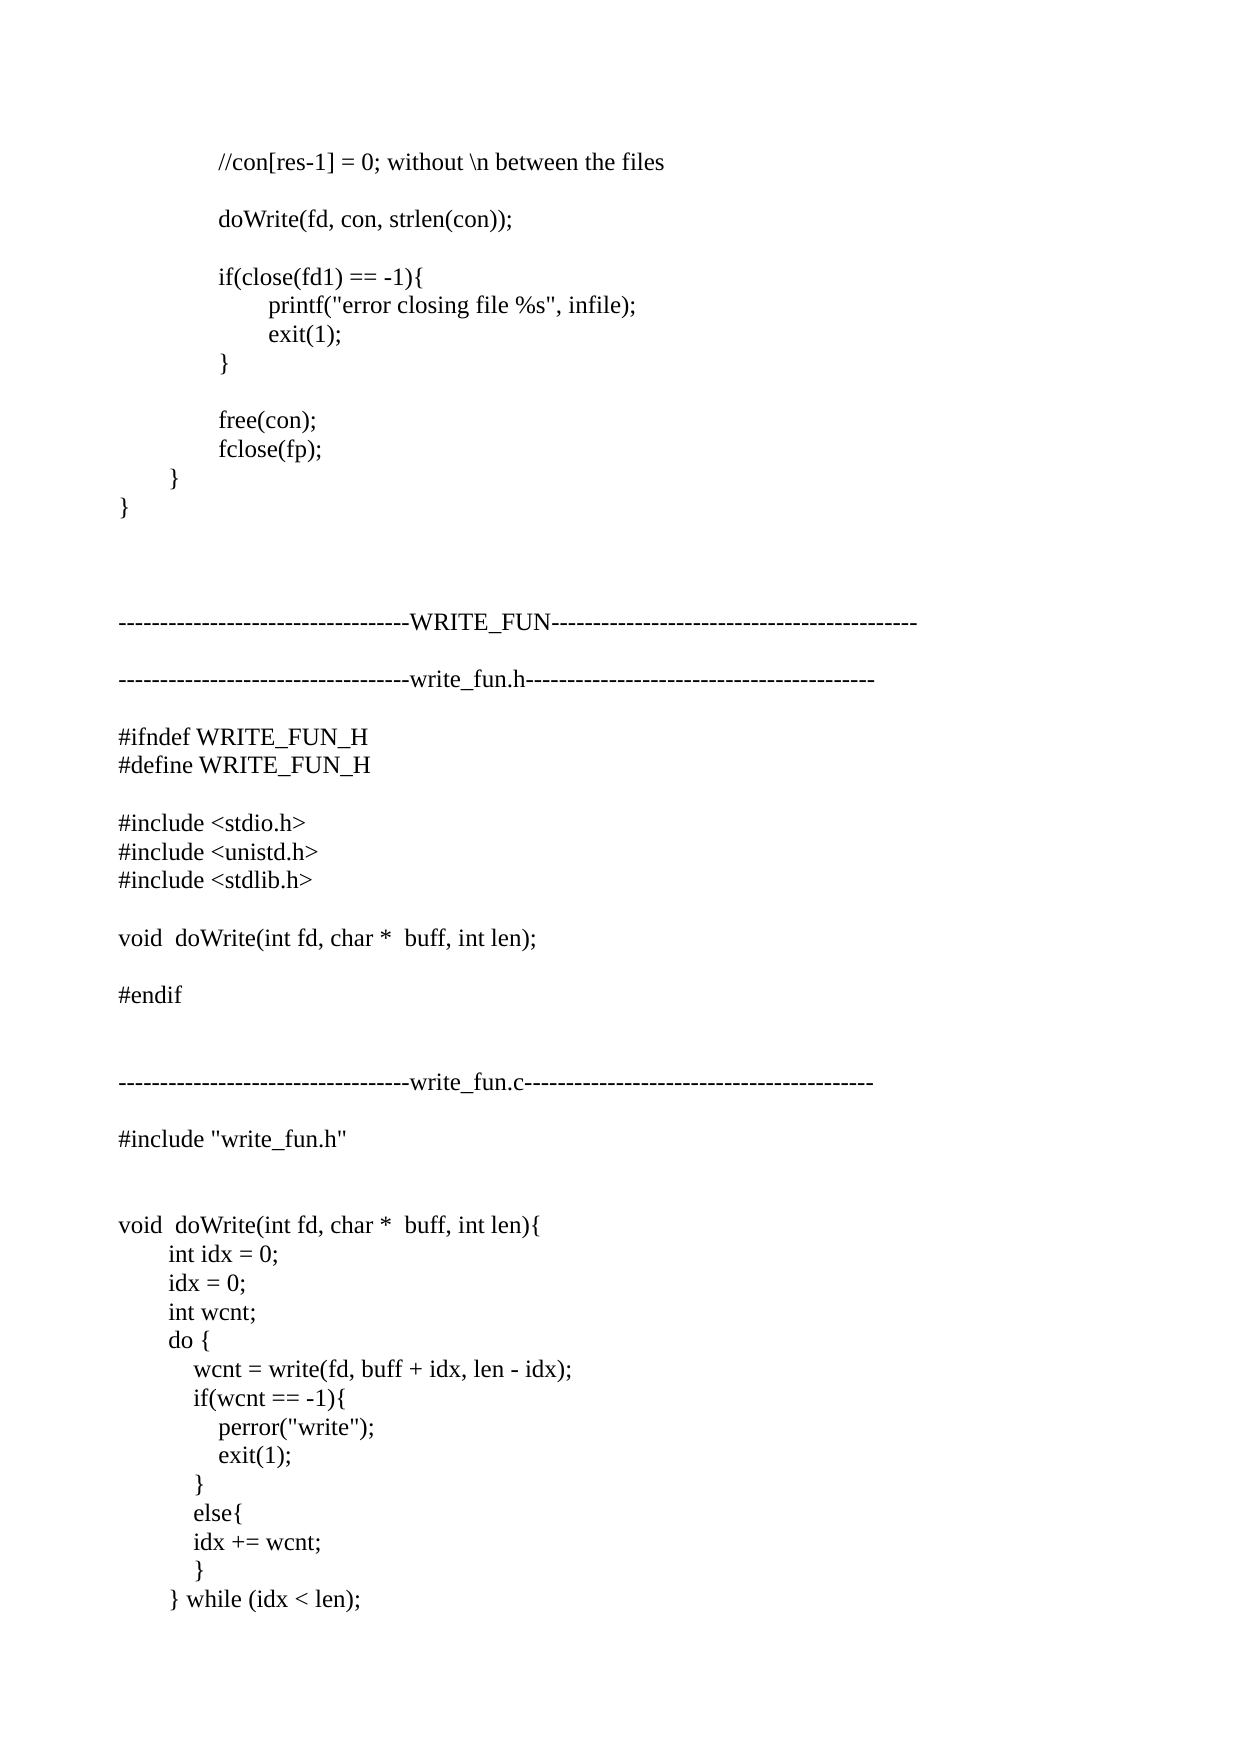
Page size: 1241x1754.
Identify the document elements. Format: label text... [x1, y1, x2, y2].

text } [118, 1556, 1122, 1584]
text do { [118, 1326, 1122, 1354]
text fclose(fp); [118, 434, 1122, 463]
text } [118, 348, 1122, 377]
text } while (idx < len); [118, 1584, 1122, 1613]
text #endif [118, 981, 1122, 1009]
text free(con); [118, 406, 1122, 434]
text -----------------------------------write_fun.h------------------------------------------ [118, 664, 1122, 693]
text void doWrite(int fd, char * buff, int len); [118, 923, 1122, 952]
text doWrite(fd, con, strlen(con)); [118, 204, 1122, 233]
text } [118, 463, 1122, 492]
text #ifndef WRITE_FUN_H [118, 722, 1122, 751]
text -----------------------------------write_fun.c------------------------------------------ [118, 1067, 1122, 1096]
text perror("write"); [118, 1412, 1122, 1441]
text -----------------------------------WRITE_FUN-------------------------------------------- [118, 607, 1122, 636]
text idx += wcnt; [118, 1527, 1122, 1556]
text if(close(fd1) == -1){ [118, 262, 1122, 291]
text //con[res-1] = 0; without \n between the files [118, 147, 1122, 176]
text int wcnt; [118, 1297, 1122, 1326]
text #define WRITE_FUN_H [118, 751, 1122, 779]
text void doWrite(int fd, char * buff, int len){ [118, 1211, 1122, 1239]
text int idx = 0; [118, 1239, 1122, 1268]
text } [118, 1469, 1122, 1498]
text idx = 0; [118, 1268, 1122, 1297]
text #include <stdlib.h> [118, 866, 1122, 894]
text wcnt = write(fd, buff + idx, len - idx); [118, 1354, 1122, 1383]
text #include "write_fun.h" [118, 1124, 1122, 1153]
text exit(1); [118, 1441, 1122, 1469]
text #include <stdio.h> [118, 808, 1122, 837]
text } [118, 492, 1122, 521]
text #include <unistd.h> [118, 837, 1122, 866]
text else{ [118, 1498, 1122, 1527]
text if(wcnt == -1){ [118, 1383, 1122, 1412]
text printf("error closing file %s", infile); [118, 291, 1122, 319]
text exit(1); [118, 319, 1122, 348]
